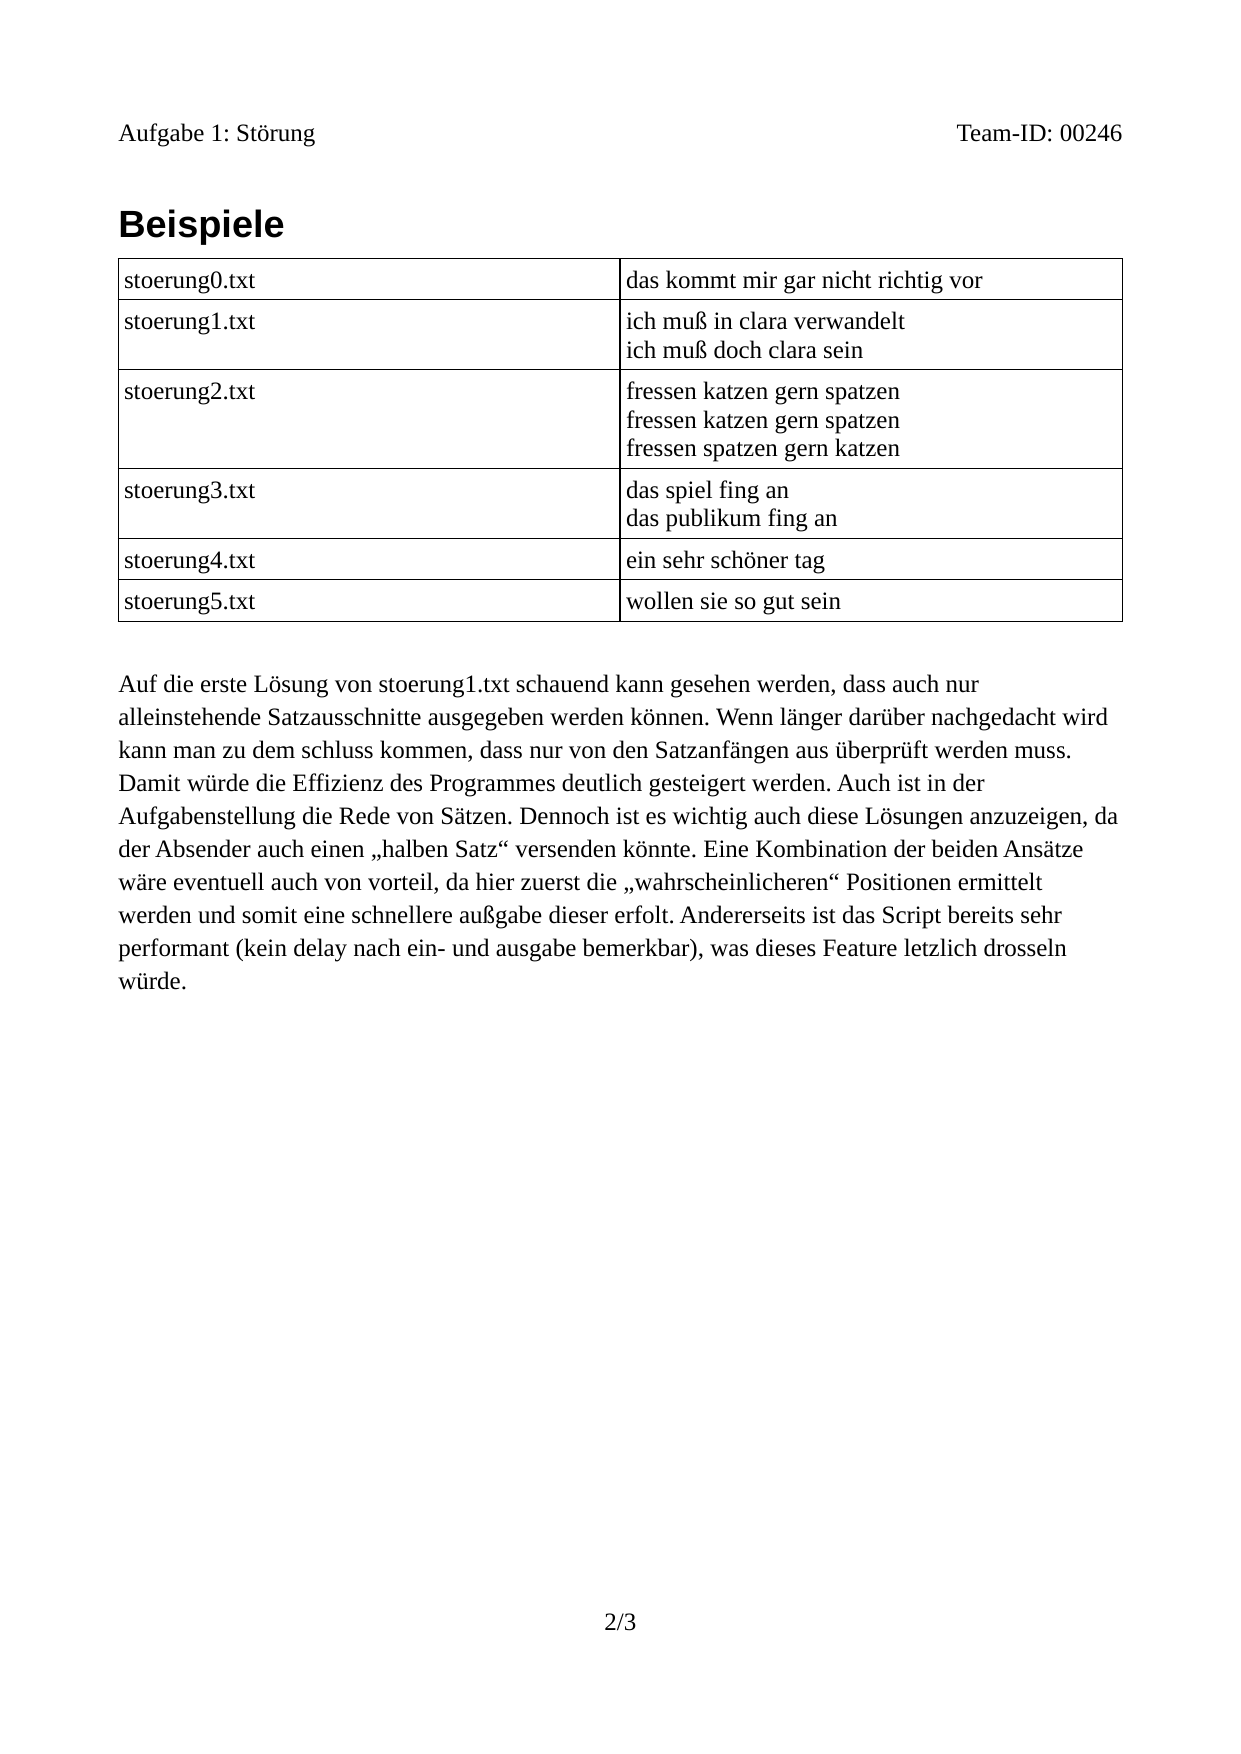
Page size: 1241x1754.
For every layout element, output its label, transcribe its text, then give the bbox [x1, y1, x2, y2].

table_cell ich muß in clara verwandelt ich muß doch clara sein [621, 300, 1122, 369]
text Auf die erste Lösung von stoerung1.txt schauend kann gesehen werden, dass auch nur alleinstehende Satzausschnitte ausgegeben werden können. Wenn länger darüber nachgedacht wird kann man zu dem schluss kommen, dass nur von den Satzanfängen aus überprüft werden muss. Damit würde die Effizienz des Programmes deutlich gesteigert werden. Auch ist in der Aufgabenstellung die Rede von Sätzen. Dennoch ist es wichtig auch diese Lösungen anzuzeigen, da der Absender auch einen „halben Satz“ versenden könnte. Eine Kombination der beiden Ansätze wäre eventuell auch von vorteil, da hier zuerst die „wahrscheinlicheren“ Positionen ermittelt werden und somit eine schnellere außgabe dieser erfolt. Andererseits ist das Script bereits sehr performant (kein delay nach ein- und ausgabe bemerkbar), was dieses Feature letzlich drosseln würde. [118, 669, 1122, 995]
table_cell stoerung4.txt [119, 539, 619, 579]
table_header stoerung0.txt [119, 259, 619, 299]
table_cell stoerung2.txt [119, 370, 619, 468]
table_cell das spiel fing an das publikum fing an [621, 469, 1122, 538]
table_cell stoerung1.txt [119, 300, 619, 369]
table_cell wollen sie so gut sein [621, 580, 1122, 621]
table_header das kommt mir gar nicht richtig vor [621, 259, 1122, 299]
table_cell ein sehr schöner tag [621, 539, 1122, 579]
table_cell stoerung3.txt [119, 469, 619, 538]
table_cell fressen katzen gern spatzen fressen katzen gern spatzen fressen spatzen gern katzen [621, 370, 1122, 468]
table_cell stoerung5.txt [119, 580, 619, 621]
subtitle Beispiele [118, 202, 1122, 246]
